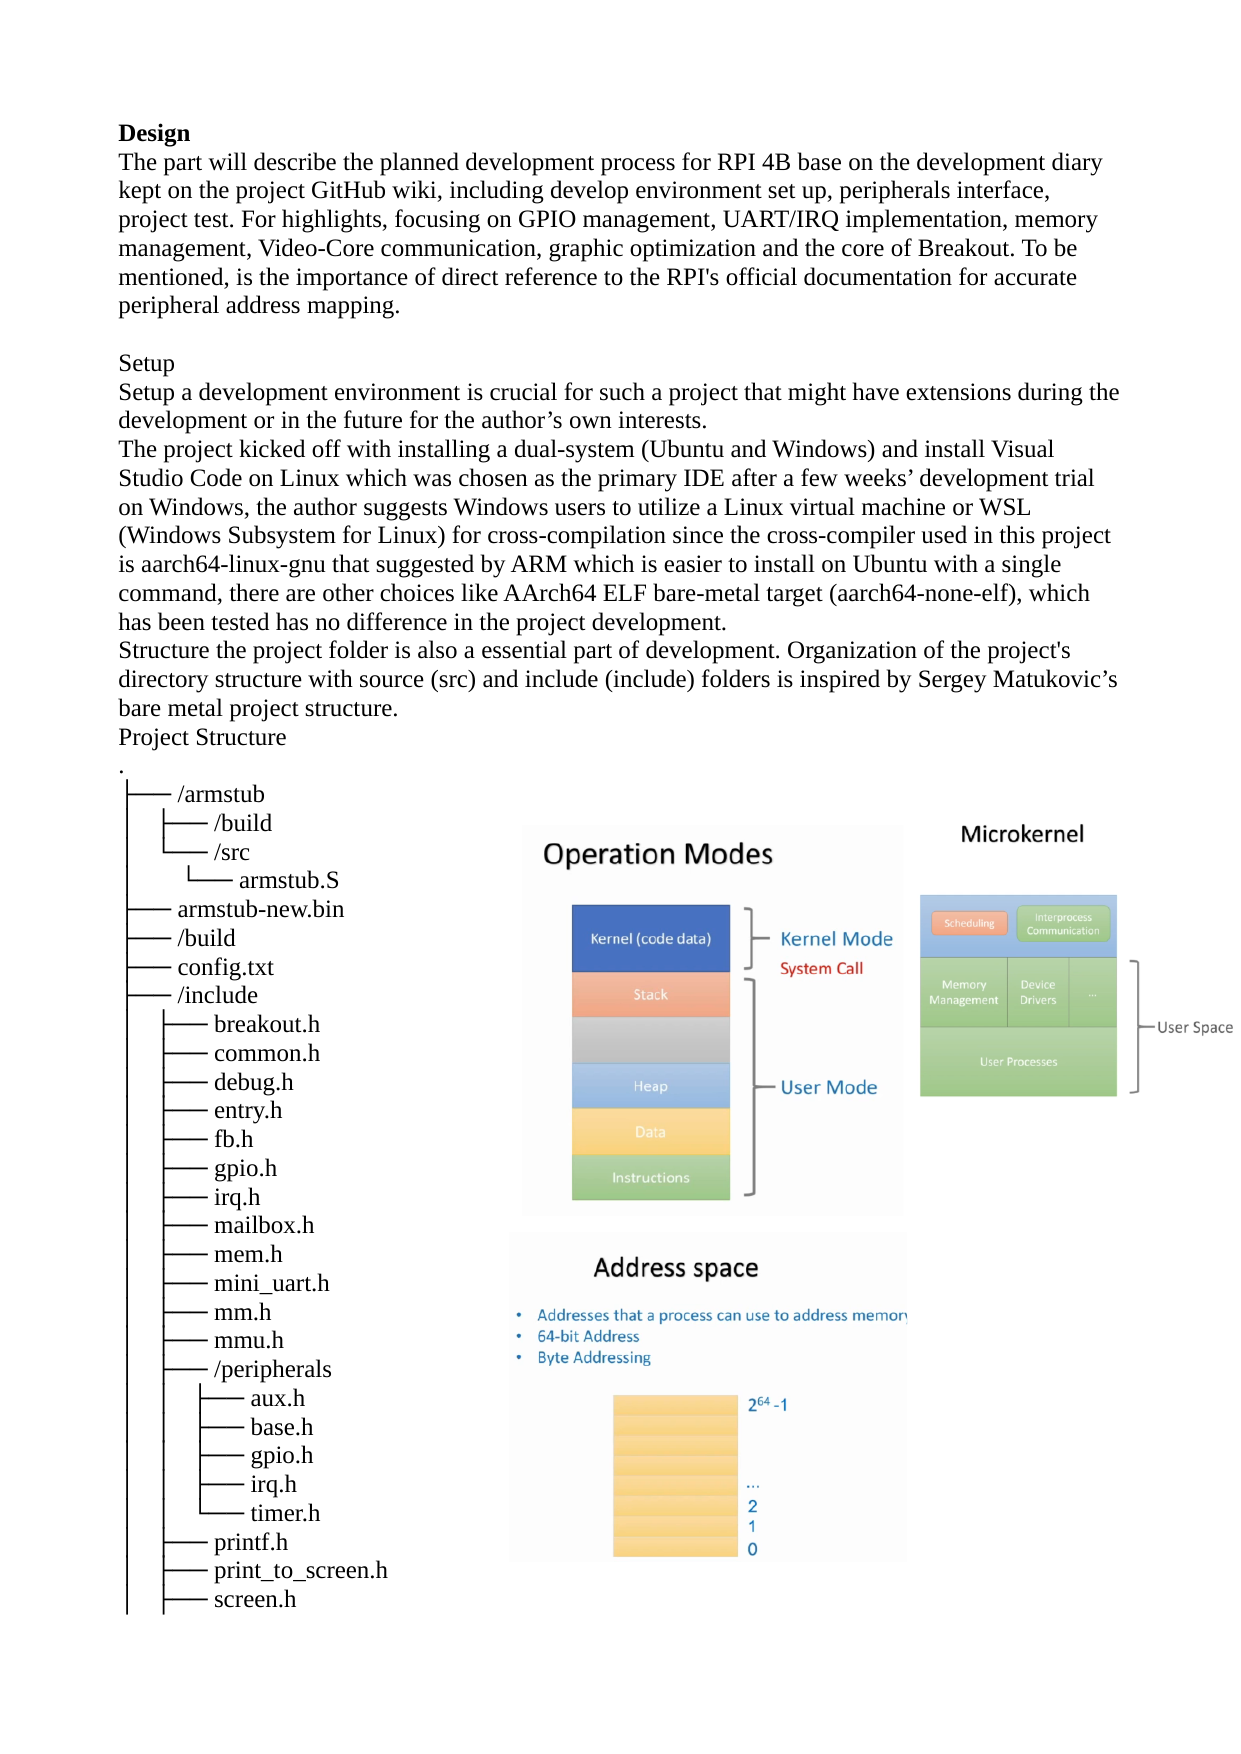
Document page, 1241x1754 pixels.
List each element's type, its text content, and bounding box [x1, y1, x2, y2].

text │ │ ├── base.h [164, 1412, 199, 1441]
text │ ├── gpio.h [164, 1153, 522, 1182]
text │ ├── fb.h [118, 1124, 126, 1153]
text │ ├── mmu.h [164, 1326, 508, 1354]
text │ ├── fb.h [128, 1124, 162, 1153]
text │ │ ├── base.h [128, 1412, 162, 1441]
text │ ├── printf.h [908, 1527, 1122, 1556]
text │ ├── mm.h [128, 1297, 162, 1326]
text │ ├── irq.h [164, 1182, 522, 1211]
text │ ├── breakout.h [164, 1009, 522, 1038]
text ├── /build [128, 923, 522, 952]
text │ └── /src [128, 837, 522, 866]
text │ ├── mem.h [118, 1239, 126, 1268]
text │ ├── gpio.h [128, 1153, 162, 1182]
picture [522, 825, 904, 1216]
text . [118, 751, 1122, 779]
text │ ├── print_to_screen.h [164, 1556, 1122, 1584]
text │ │ ├── irq.h [164, 1469, 199, 1498]
text │ ├── /build [128, 808, 162, 837]
text │ ├── printf.h [164, 1527, 508, 1556]
text ├── /build [118, 923, 126, 952]
text │ │ ├── base.h [908, 1412, 1122, 1441]
text The part will describe the planned development process for RPI 4B base on the development diary kept on the project GitHub wiki, including develop environment set up, peripherals interface, project test. For highlights, focusing on GPIO management, UART/IRQ implementation, memory management, Video-Core communication, graphic optimization and the core of Breakout. To be mentioned, is the importance of direct reference to the RPI's official documentation for accurate peripheral address mapping. [118, 147, 1122, 319]
picture [906, 800, 1240, 1104]
text │ │ ├── irq.h [201, 1469, 508, 1498]
text │ │ ├── gpio.h [908, 1441, 1122, 1469]
text │ ├── entry.h [128, 1096, 162, 1124]
text │ ├── debug.h [164, 1067, 522, 1096]
text │ │ ├── irq.h [128, 1469, 162, 1498]
text │ │ └── timer.h [164, 1498, 508, 1527]
text │ ├── mm.h [908, 1297, 1122, 1326]
text │ ├── mmu.h [118, 1326, 126, 1354]
text ├── /include [128, 981, 522, 1009]
text │ ├── mm.h [118, 1297, 126, 1326]
text │ │ ├── gpio.h [128, 1441, 162, 1469]
text │ ├── mailbox.h [164, 1211, 1122, 1239]
text ├── config.txt [128, 952, 522, 981]
text │ ├── mmu.h [128, 1326, 162, 1354]
text │ ├── mailbox.h [128, 1211, 162, 1239]
text │ ├── irq.h [128, 1182, 162, 1211]
text │ └── armstub.S [128, 866, 522, 894]
text │ ├── mem.h [164, 1239, 508, 1268]
text │ ├── mem.h [128, 1239, 162, 1268]
text │ ├── debug.h [128, 1067, 162, 1096]
text │ ├── irq.h [118, 1182, 126, 1211]
text │ ├── common.h [164, 1038, 522, 1067]
text │ ├── printf.h [128, 1527, 162, 1556]
text │ ├── /peripherals [908, 1354, 1122, 1383]
text │ │ ├── aux.h [908, 1383, 1122, 1412]
text │ │ ├── base.h [201, 1412, 508, 1441]
text │ ├── entry.h [904, 1096, 1122, 1124]
text │ │ ├── irq.h [908, 1469, 1122, 1498]
text │ ├── /build [164, 808, 906, 837]
text │ │ ├── gpio.h [201, 1441, 508, 1469]
text │ ├── common.h [128, 1038, 162, 1067]
text │ ├── /peripherals [164, 1354, 508, 1383]
text │ ├── screen.h [128, 1584, 162, 1613]
text ├── armstub-new.bin [128, 894, 522, 923]
text │ ├── mm.h [164, 1297, 508, 1326]
text │ │ ├── aux.h [201, 1383, 508, 1412]
text │ ├── fb.h [904, 1124, 1122, 1153]
text │ ├── mem.h [908, 1239, 1122, 1268]
text │ ├── print_to_screen.h [128, 1556, 162, 1584]
text │ │ ├── aux.h [164, 1383, 199, 1412]
text Structure the project folder is also a essential part of development. Organization of the project's directory structure with source (src) and include (include) folders is inspired by Sergey Matukovic’s bare metal project structure. [118, 636, 1122, 722]
text │ ├── irq.h [904, 1182, 1122, 1211]
text ├── /armstub [128, 779, 1122, 808]
text │ ├── mmu.h [908, 1326, 1122, 1354]
text Setup [118, 348, 1122, 377]
text │ ├── screen.h [164, 1584, 1122, 1613]
text │ │ └── timer.h [128, 1498, 162, 1527]
text Project Structure [118, 722, 1122, 751]
text Design [118, 118, 1122, 147]
text │ ├── mini_uart.h [128, 1268, 162, 1297]
text │ │ ├── gpio.h [164, 1441, 199, 1469]
text │ ├── breakout.h [128, 1009, 162, 1038]
text │ ├── entry.h [164, 1096, 522, 1124]
text │ ├── /peripherals [128, 1354, 162, 1383]
text │ ├── mini_uart.h [164, 1268, 508, 1297]
text │ │ └── timer.h [908, 1498, 1122, 1527]
text │ └── /src [118, 837, 126, 866]
text │ ├── mini_uart.h [908, 1268, 1122, 1297]
text The project kicked off with installing a dual-system (Ubuntu and Windows) and install Visual Studio Code on Linux which was chosen as the primary IDE after a few weeks’ development trial on Windows, the author suggests Windows users to utilize a Linux virtual machine or WSL (Windows Subsystem for Linux) for cross-compilation since the cross-compiler used in this project is aarch64-linux-gnu that suggested by ARM which is easier to install on Ubuntu with a single command, there are other choices like AArch64 ELF bare-metal target (aarch64-none-elf), which has been tested has no difference in the project development. [118, 434, 1122, 636]
text Setup a development environment is crucial for such a project that might have extensions during the development or in the future for the author’s own interests. [118, 377, 1122, 434]
picture [508, 1232, 908, 1562]
text │ │ ├── aux.h [128, 1383, 162, 1412]
text │ ├── gpio.h [904, 1153, 1122, 1182]
text │ ├── fb.h [164, 1124, 522, 1153]
